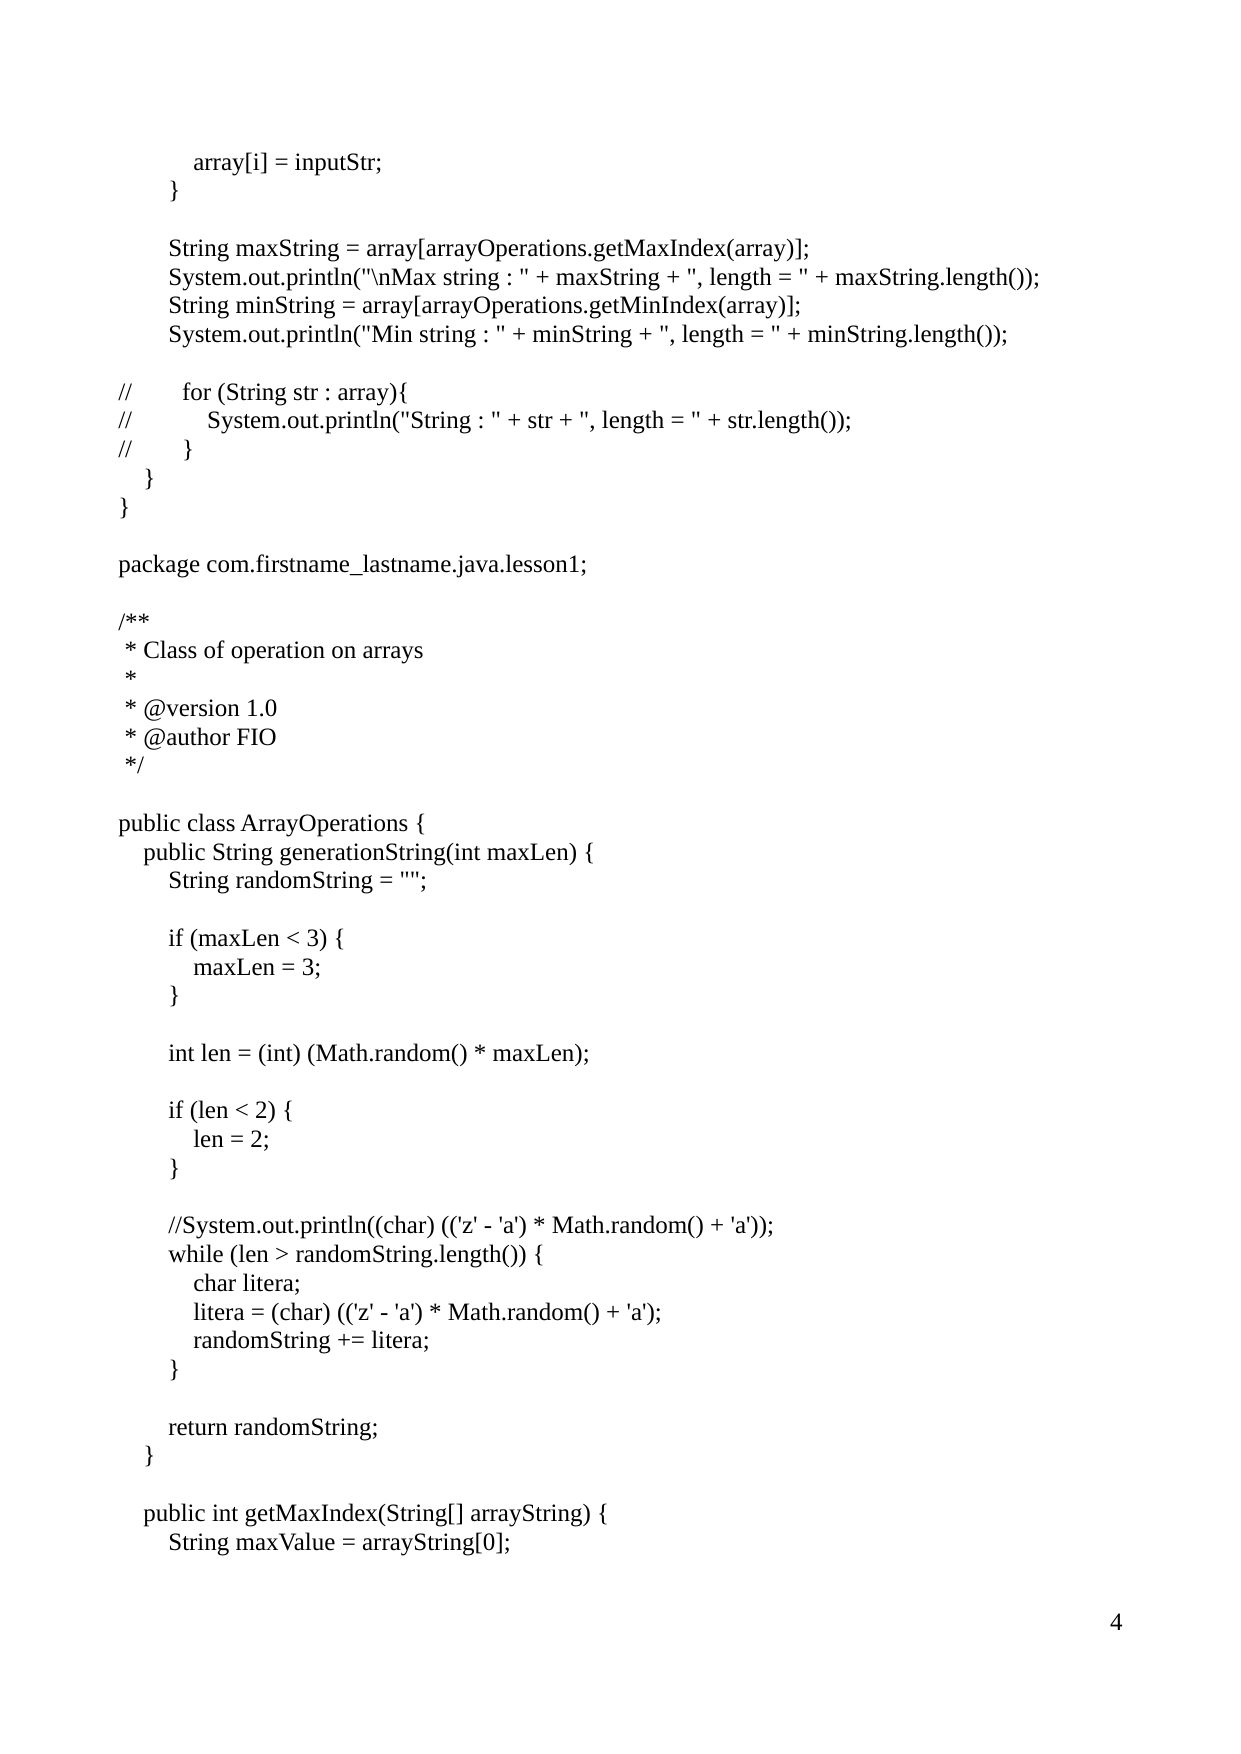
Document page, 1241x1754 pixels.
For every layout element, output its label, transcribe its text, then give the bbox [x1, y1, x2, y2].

text * Class of operation on arrays [118, 636, 1122, 664]
text * @author FIO [118, 722, 1122, 751]
text array[i] = inputStr; [118, 147, 1122, 176]
text public String generationString(int maxLen) { [118, 837, 1122, 866]
text while (len > randomString.length()) { [118, 1239, 1122, 1268]
text String minString = array[arrayOperations.getMinIndex(array)]; [118, 291, 1122, 319]
text // System.out.println("String : " + str + ", length = " + str.length()); [118, 406, 1122, 434]
text String maxString = array[arrayOperations.getMaxIndex(array)]; [118, 233, 1122, 262]
text litera = (char) (('z' - 'a') * Math.random() + 'a'); [118, 1297, 1122, 1326]
text return randomString; [118, 1412, 1122, 1441]
text String maxValue = arrayString[0]; [118, 1527, 1122, 1556]
text * @version 1.0 [118, 693, 1122, 722]
text int len = (int) (Math.random() * maxLen); [118, 1038, 1122, 1067]
text } [118, 492, 1122, 521]
text // for (String str : array){ [118, 377, 1122, 406]
text package com.firstname_lastname.java.lesson1; [118, 549, 1122, 578]
text public int getMaxIndex(String[] arrayString) { [118, 1498, 1122, 1527]
text String randomString = ""; [118, 866, 1122, 894]
text /** [118, 607, 1122, 636]
text * [118, 664, 1122, 693]
text // } [118, 434, 1122, 463]
text } [118, 1153, 1122, 1182]
text public class ArrayOperations { [118, 808, 1122, 837]
text } [118, 176, 1122, 204]
text //System.out.println((char) (('z' - 'a') * Math.random() + 'a')); [118, 1211, 1122, 1239]
text } [118, 463, 1122, 492]
text char litera; [118, 1268, 1122, 1297]
text */ [118, 751, 1122, 779]
text if (maxLen < 3) { [118, 923, 1122, 952]
text System.out.println("\nMax string : " + maxString + ", length = " + maxString.length()); [118, 262, 1122, 291]
text } [118, 1354, 1122, 1383]
text if (len < 2) { [118, 1096, 1122, 1124]
text len = 2; [118, 1124, 1122, 1153]
text } [118, 1441, 1122, 1469]
text maxLen = 3; [118, 952, 1122, 981]
text } [118, 981, 1122, 1009]
text randomString += litera; [118, 1326, 1122, 1354]
text System.out.println("Min string : " + minString + ", length = " + minString.length()); [118, 319, 1122, 348]
